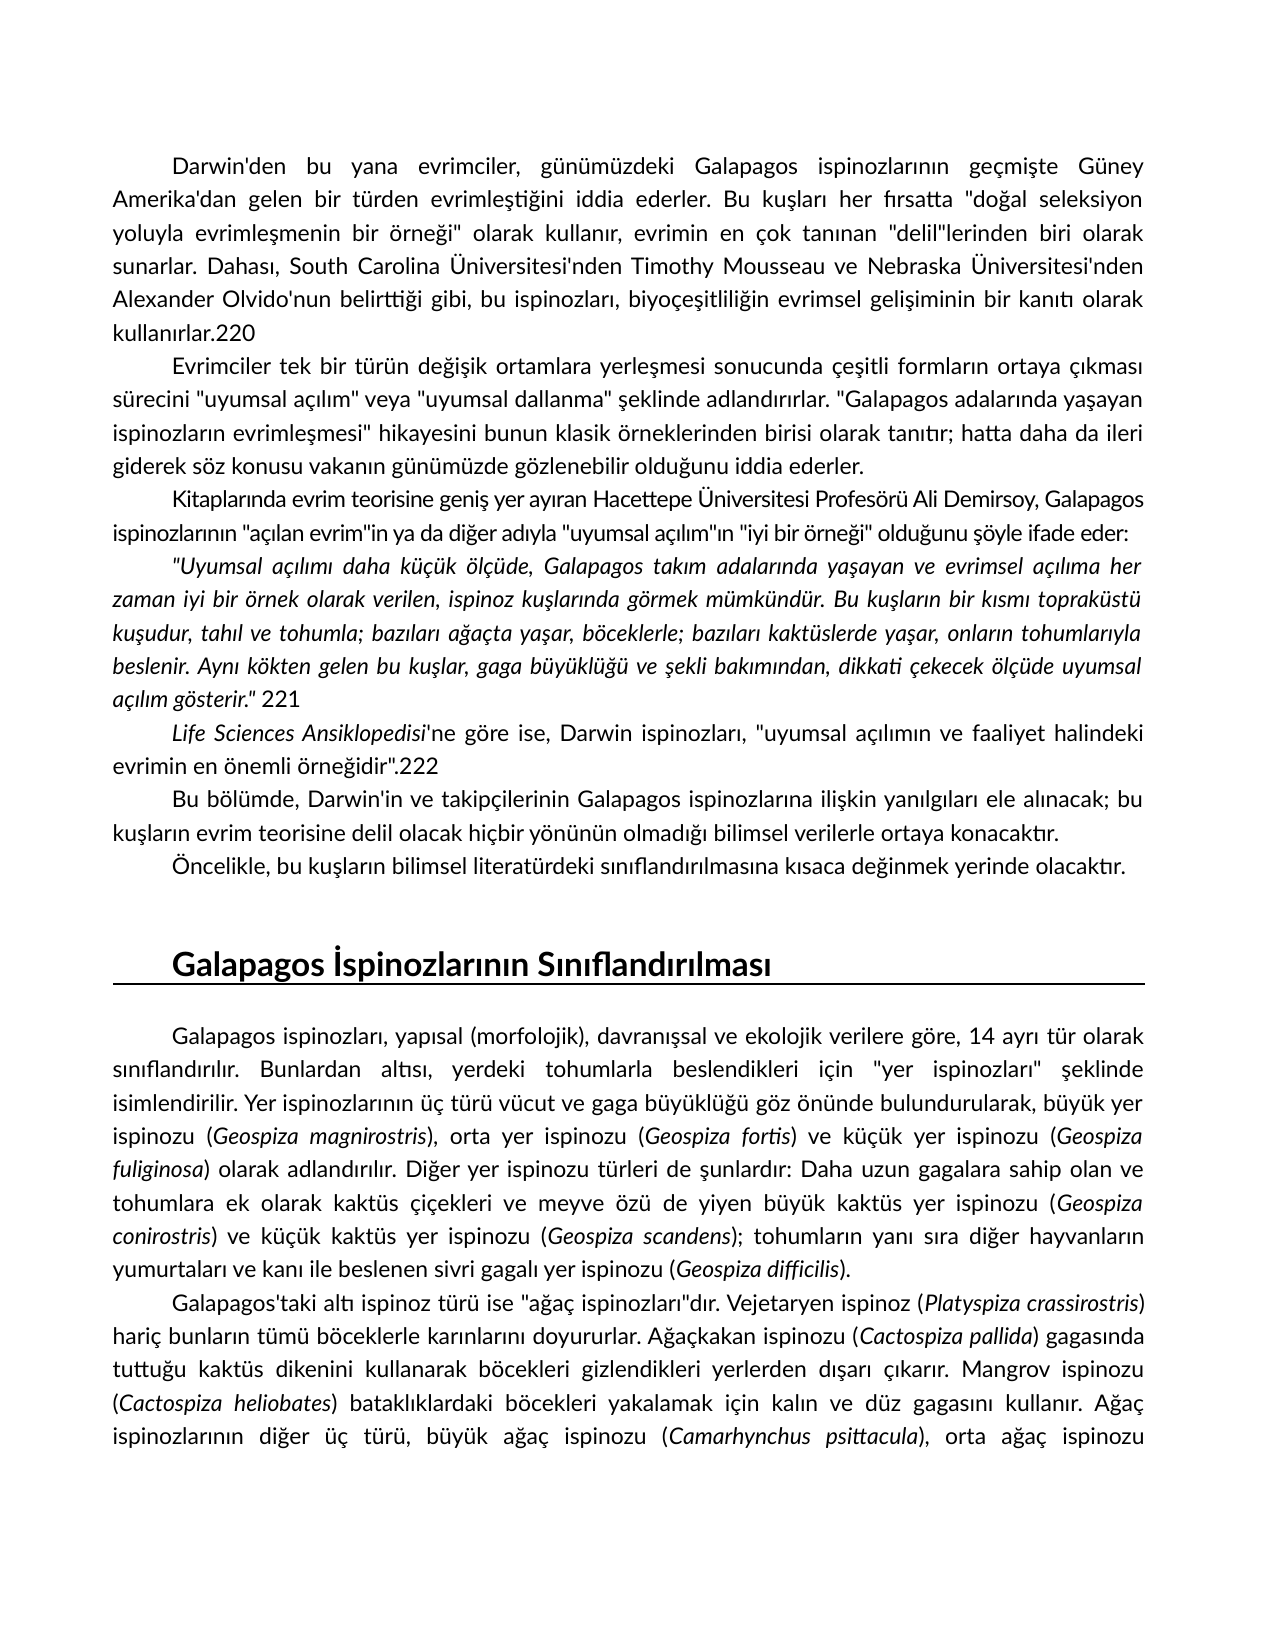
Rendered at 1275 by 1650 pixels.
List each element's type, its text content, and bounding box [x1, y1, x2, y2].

text Öncelikle, bu kuşların bilimsel literatürdeki sınıflandırılmasına kısaca değinmek yerinde olacaktır. [112, 848, 1145, 881]
text Darwin'den bu yana evrimciler, günümüzdeki Galapagos ispinozlarının geçmişte Güney Amerika'dan gelen bir türden evrimleştiğini iddia ederler. Bu kuşları her fırsatta "doğal seleksiyon yoluyla evrimleşmenin bir örneği" olarak kullanır, evrimin en çok tanınan "delil"lerinden biri olarak sunarlar. Dahası, South Carolina Üniversitesi'nden Timothy Mousseau ve Nebraska Üniversitesi'nden Alexander Olvido'nun belirttiği gibi, bu ispinozları, biyoçeşitliliğin evrimsel gelişiminin bir kanıtı olarak kullanırlar.220 [112, 148, 1145, 348]
text "Uyumsal açılımı daha küçük ölçüde, Galapagos takım adalarında yaşayan ve evrimsel açılıma her zaman iyi bir örnek olarak verilen, ispinoz kuşlarında görmek mümkündür. Bu kuşların bir kısmı topraküstü kuşudur, tahıl ve tohumla; bazıları ağaçta yaşar, böceklerle; bazıları kaktüslerde yaşar, onların tohumlarıyla beslenir. Aynı kökten gelen bu kuşlar, gaga büyüklüğü ve şekli bakımından, dikkati çekecek ölçüde uyumsal açılım gösterir." 221 [112, 548, 1145, 714]
text Galapagos ispinozları, yapısal (morfolojik), davranışsal ve ekolojik verilere göre, 14 ayrı tür olarak sınıflandırılır. Bunlardan altısı, yerdeki tohumlarla beslendikleri için "yer ispinozları" şeklinde isimlendirilir. Yer ispinozlarının üç türü vücut ve gaga büyüklüğü göz önünde bulundurularak, büyük yer ispinozu (Geospiza magnirostris), orta yer ispinozu (Geospiza fortis) ve küçük yer ispinozu (Geospiza fuliginosa) olarak adlandırılır. Diğer yer ispinozu türleri de şunlardır: Daha uzun gagalara sahip olan ve tohumlara ek olarak kaktüs çiçekleri ve meyve özü de yiyen büyük kaktüs yer ispinozu (Geospiza conirostris) ve küçük kaktüs yer ispinozu (Geospiza scandens); tohumların yanı sıra diğer hayvanların yumurtaları ve kanı ile beslenen sivri gagalı yer ispinozu (Geospiza difficilis). [112, 1018, 1145, 1284]
text Life Sciences Ansiklopedisi'ne göre ise, Darwin ispinozları, "uyumsal açılımın ve faaliyet halindeki evrimin en önemli örneğidir".222 [112, 714, 1145, 781]
text Galapagos'taki altı ispinoz türü ise "ağaç ispinozları"dır. Vejetaryen ispinoz (Platyspiza crassirostris) hariç bunların tümü böceklerle karınlarını doyururlar. Ağaçkakan ispinozu (Cactospiza pallida) gagasında tuttuğu kaktüs dikenini kullanarak böcekleri gizlendikleri yerlerden dışarı çıkarır. Mangrov ispinozu (Cactospiza heliobates) bataklıklardaki böcekleri yakalamak için kalın ve düz gagasını kullanır. Ağaç ispinozlarının diğer üç türü, büyük ağaç ispinozu (Camarhynchus psittacula), orta ağaç ispinozu [112, 1284, 1145, 1451]
text Galapagos İspinozlarının Sınıflandırılması [112, 948, 1145, 984]
text Kitaplarında evrim teorisine geniş yer ayıran Hacettepe Üniversitesi Profesörü Ali Demirsoy, Galapagos ispinozlarının "açılan evrim"in ya da diğer adıyla "uyumsal açılım"ın "iyi bir örneği" olduğunu şöyle ifade eder: [112, 481, 1145, 548]
text Bu bölümde, Darwin'in ve takipçilerinin Galapagos ispinozlarına ilişkin yanılgıları ele alınacak; bu kuşların evrim teorisine delil olacak hiçbir yönünün olmadığı bilimsel verilerle ortaya konacaktır. [112, 781, 1145, 848]
text Evrimciler tek bir türün değişik ortamlara yerleşmesi sonucunda çeşitli formların ortaya çıkması sürecini "uyumsal açılım" veya "uyumsal dallanma" şeklinde adlandırırlar. "Galapagos adalarında yaşayan ispinozların evrimleşmesi" hikayesini bunun klasik örneklerinden birisi olarak tanıtır; hatta daha da ileri giderek söz konusu vakanın günümüzde gözlenebilir olduğunu iddia ederler. [112, 348, 1145, 481]
